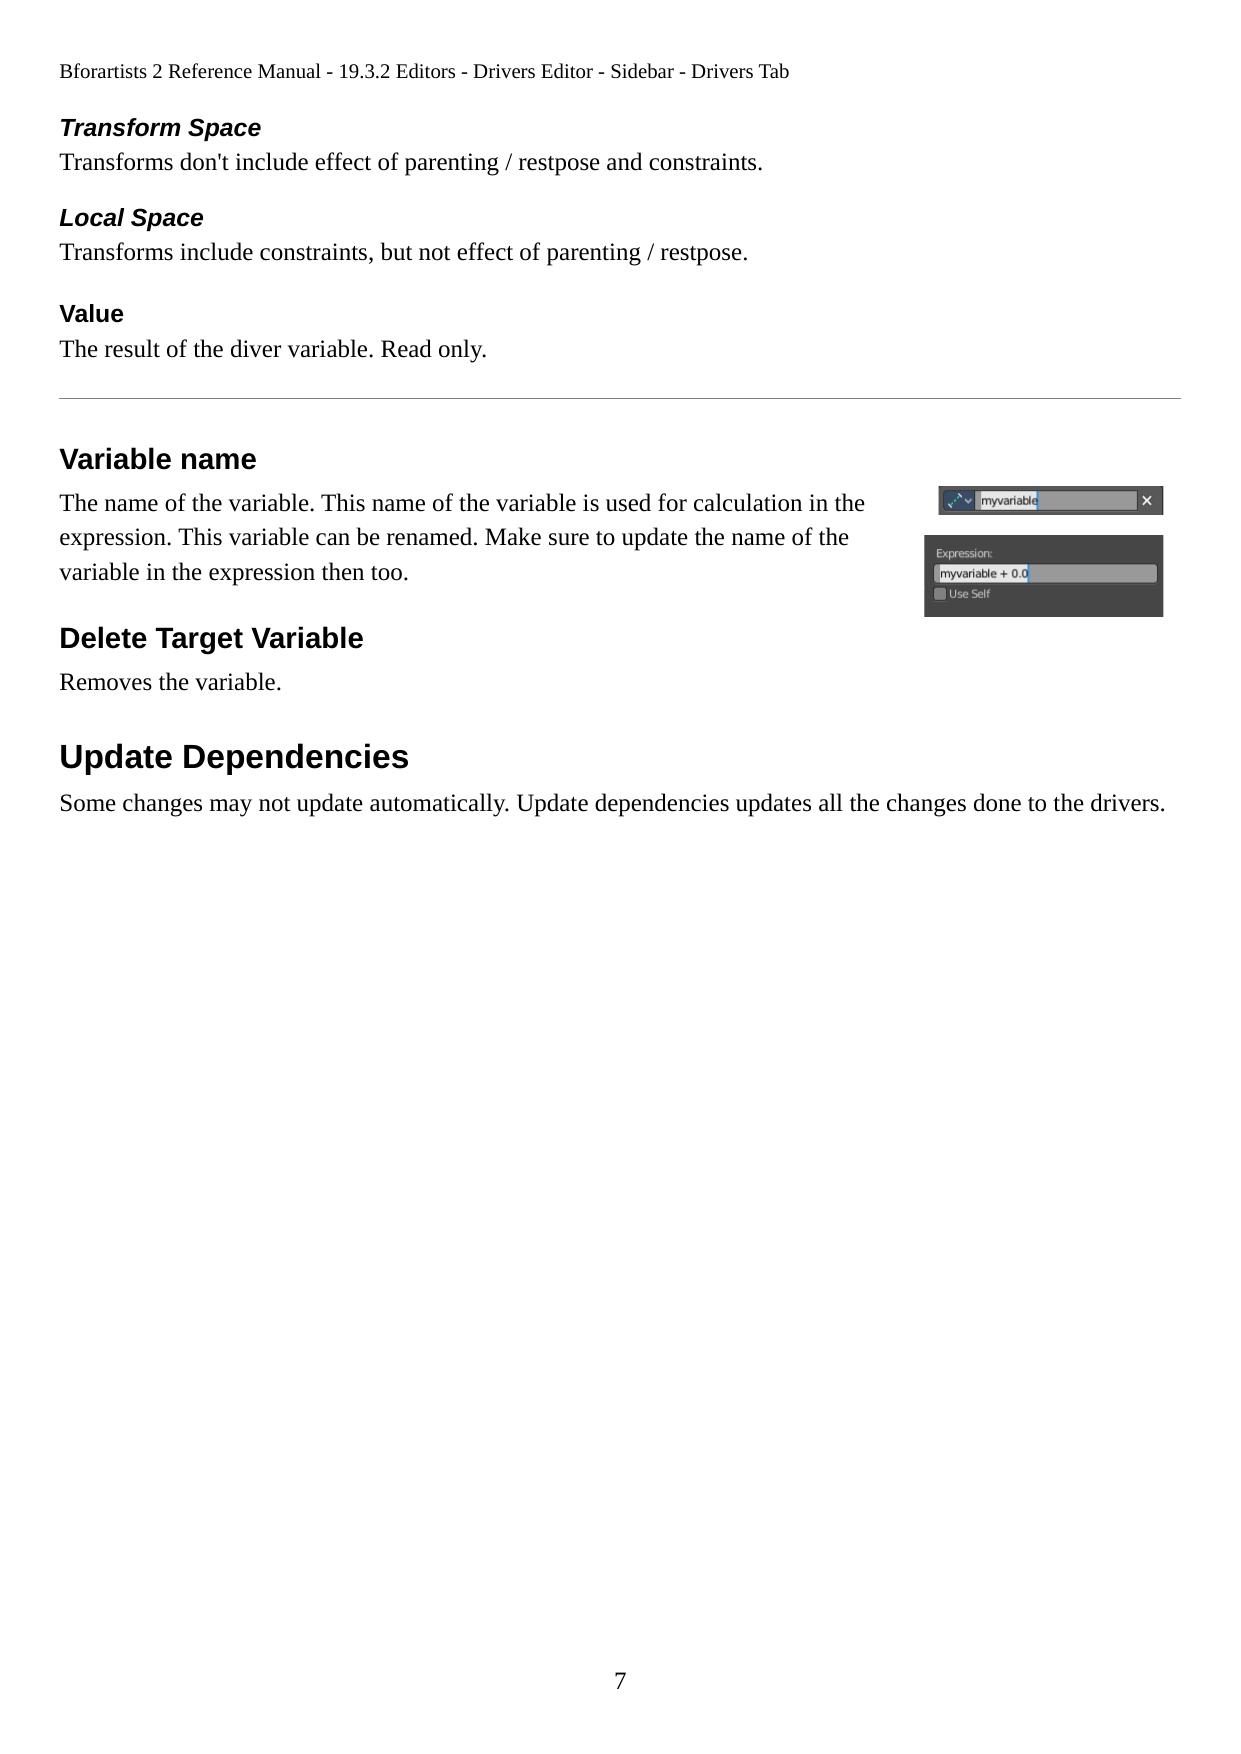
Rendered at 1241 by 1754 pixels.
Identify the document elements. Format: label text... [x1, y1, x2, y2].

text The name of the variable. This name of the variable is used for calculation in the expression. This variable can be renamed. Make sure to update the name of the variable in the expression then too. [59, 488, 1181, 586]
subtitle Transform Space [59, 113, 1181, 141]
picture [924, 535, 1164, 617]
subtitle Local Space [59, 203, 1181, 231]
subtitle Update Dependencies [59, 737, 1181, 775]
subtitle Delete Target Variable [59, 621, 1181, 654]
text Some changes may not update automatically. Update dependencies updates all the changes done to the drivers. [59, 788, 1181, 817]
text Transforms don't include effect of parenting / restpose and constraints. [59, 147, 1181, 176]
text Removes the variable. [59, 667, 1181, 696]
subtitle Variable name [59, 442, 1181, 475]
subtitle Value [59, 299, 1181, 328]
picture [938, 486, 1164, 515]
text The result of the diver variable. Read only. [59, 334, 1181, 363]
text Transforms include constraints, but not effect of parenting / restpose. [59, 237, 1181, 266]
